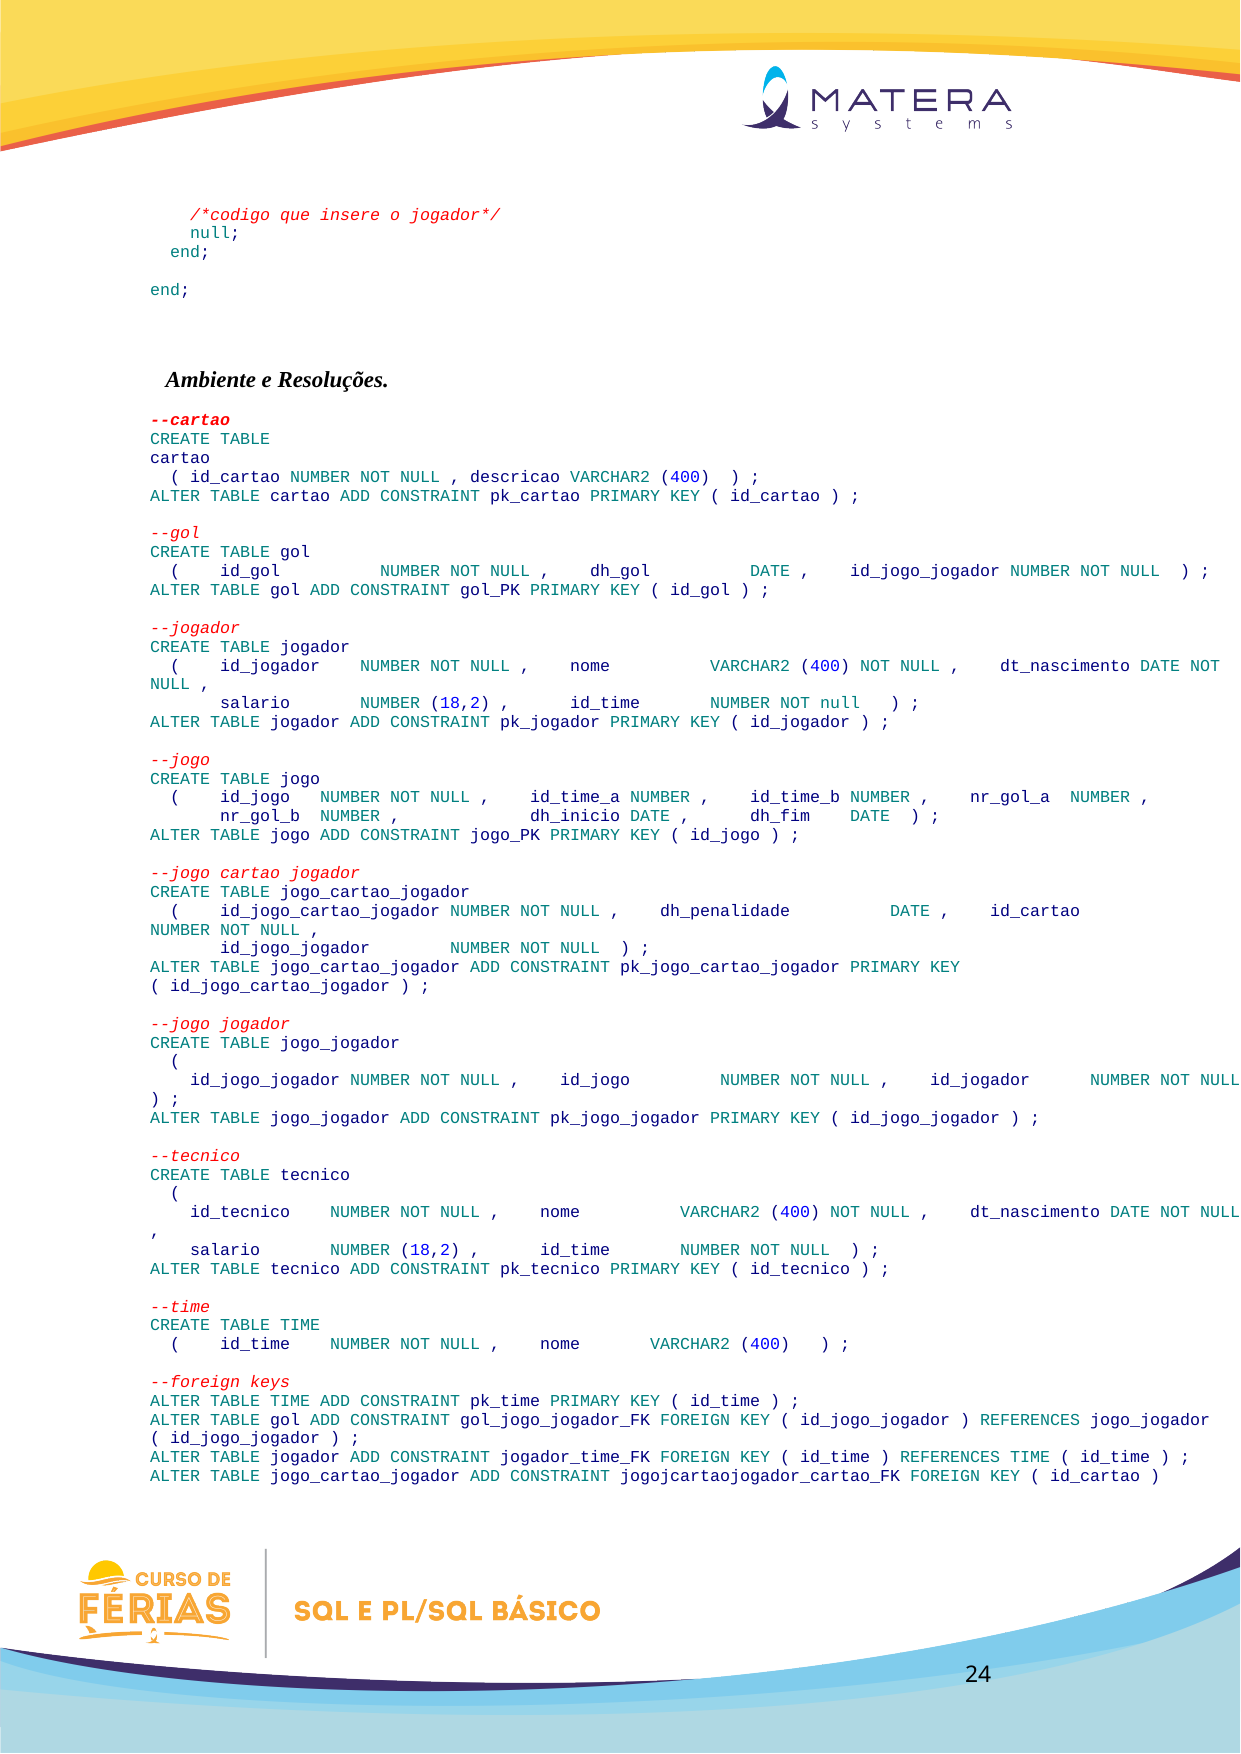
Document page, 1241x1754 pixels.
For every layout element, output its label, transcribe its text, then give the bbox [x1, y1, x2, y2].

text salario NUMBER (18,2) , id_time NUMBER NOT null ) ; [150, 695, 1240, 714]
text ( id_time NUMBER NOT NULL , nome VARCHAR2 (400) ) ; [150, 1336, 1240, 1355]
text ALTER TABLE jogador ADD CONSTRAINT pk_jogador PRIMARY KEY ( id_jogador ) ; [150, 714, 1240, 732]
text CREATE TABLE [150, 431, 1240, 450]
text --jogo cartao jogador [150, 864, 1240, 883]
text ( id_jogo_cartao_jogador NUMBER NOT NULL , dh_penalidade DATE , id_cartao NUMBER NOT NULL , [150, 902, 1240, 940]
text ( id_cartao NUMBER NOT NULL , descricao VARCHAR2 (400) ) ; [150, 468, 1240, 487]
text --tecnico [150, 1147, 1240, 1166]
text salario NUMBER (18,2) , id_time NUMBER NOT NULL ) ; [150, 1242, 1240, 1260]
text CREATE TABLE tecnico [150, 1166, 1240, 1185]
text ( id_gol NUMBER NOT NULL , dh_gol DATE , id_jogo_jogador NUMBER NOT NULL ) ; [150, 563, 1240, 582]
text ALTER TABLE gol ADD CONSTRAINT gol_PK PRIMARY KEY ( id_gol ) ; [150, 582, 1240, 601]
text nr_gol_b NUMBER , dh_inicio DATE , dh_fim DATE ) ; [150, 808, 1240, 827]
text --jogo jogador [150, 1015, 1240, 1034]
text ( [150, 1053, 1240, 1072]
text --gol [150, 525, 1240, 544]
text CREATE TABLE jogo [150, 770, 1240, 789]
text --cartao [150, 412, 1240, 431]
text end; [150, 244, 1240, 263]
text id_jogo_jogador NUMBER NOT NULL ) ; [150, 940, 1240, 959]
text id_jogo_jogador NUMBER NOT NULL , id_jogo NUMBER NOT NULL , id_jogador NUMBER NOT NULL ) ; [150, 1072, 1240, 1109]
text ALTER TABLE jogo_cartao_jogador ADD CONSTRAINT jogojcartaojogador_cartao_FK FOREIGN KEY ( id_cartao ) [150, 1468, 1240, 1487]
text null; [150, 225, 1240, 244]
text CREATE TABLE jogo_cartao_jogador [150, 883, 1240, 902]
text ALTER TABLE tecnico ADD CONSTRAINT pk_tecnico PRIMARY KEY ( id_tecnico ) ; [150, 1260, 1240, 1279]
text ALTER TABLE jogo ADD CONSTRAINT jogo_PK PRIMARY KEY ( id_jogo ) ; [150, 827, 1240, 846]
text ALTER TABLE jogador ADD CONSTRAINT jogador_time_FK FOREIGN KEY ( id_time ) REFERENCES TIME ( id_time ) ; [150, 1449, 1240, 1468]
text id_tecnico NUMBER NOT NULL , nome VARCHAR2 (400) NOT NULL , dt_nascimento DATE NOT NULL , [150, 1204, 1240, 1242]
text cartao [150, 450, 1240, 468]
text end; [150, 282, 1240, 301]
text --jogador [150, 619, 1240, 638]
text ( id_jogo NUMBER NOT NULL , id_time_a NUMBER , id_time_b NUMBER , nr_gol_a NUMBER , [150, 789, 1240, 808]
text /*codigo que insere o jogador*/ [150, 206, 1240, 225]
text Ambiente e Resoluções. [165, 366, 1152, 392]
text ALTER TABLE jogo_cartao_jogador ADD CONSTRAINT pk_jogo_cartao_jogador PRIMARY KEY ( id_jogo_cartao_jogador ) ; [150, 959, 1240, 996]
text --jogo [150, 751, 1240, 770]
text --foreign keys [150, 1373, 1240, 1392]
text ALTER TABLE jogo_jogador ADD CONSTRAINT pk_jogo_jogador PRIMARY KEY ( id_jogo_jogador ) ; [150, 1109, 1240, 1128]
text CREATE TABLE gol [150, 544, 1240, 563]
text ( id_jogador NUMBER NOT NULL , nome VARCHAR2 (400) NOT NULL , dt_nascimento DATE NOT NULL , [150, 657, 1240, 695]
text ALTER TABLE cartao ADD CONSTRAINT pk_cartao PRIMARY KEY ( id_cartao ) ; [150, 487, 1240, 506]
text CREATE TABLE TIME [150, 1317, 1240, 1336]
text ALTER TABLE gol ADD CONSTRAINT gol_jogo_jogador_FK FOREIGN KEY ( id_jogo_jogador ) REFERENCES jogo_jogador ( id_jogo_jogador ) ; [150, 1411, 1240, 1449]
text CREATE TABLE jogador [150, 638, 1240, 657]
picture [0, 0, 1241, 1753]
text ( [150, 1185, 1240, 1204]
text --time [150, 1298, 1240, 1317]
text ALTER TABLE TIME ADD CONSTRAINT pk_time PRIMARY KEY ( id_time ) ; [150, 1392, 1240, 1411]
text CREATE TABLE jogo_jogador [150, 1034, 1240, 1053]
